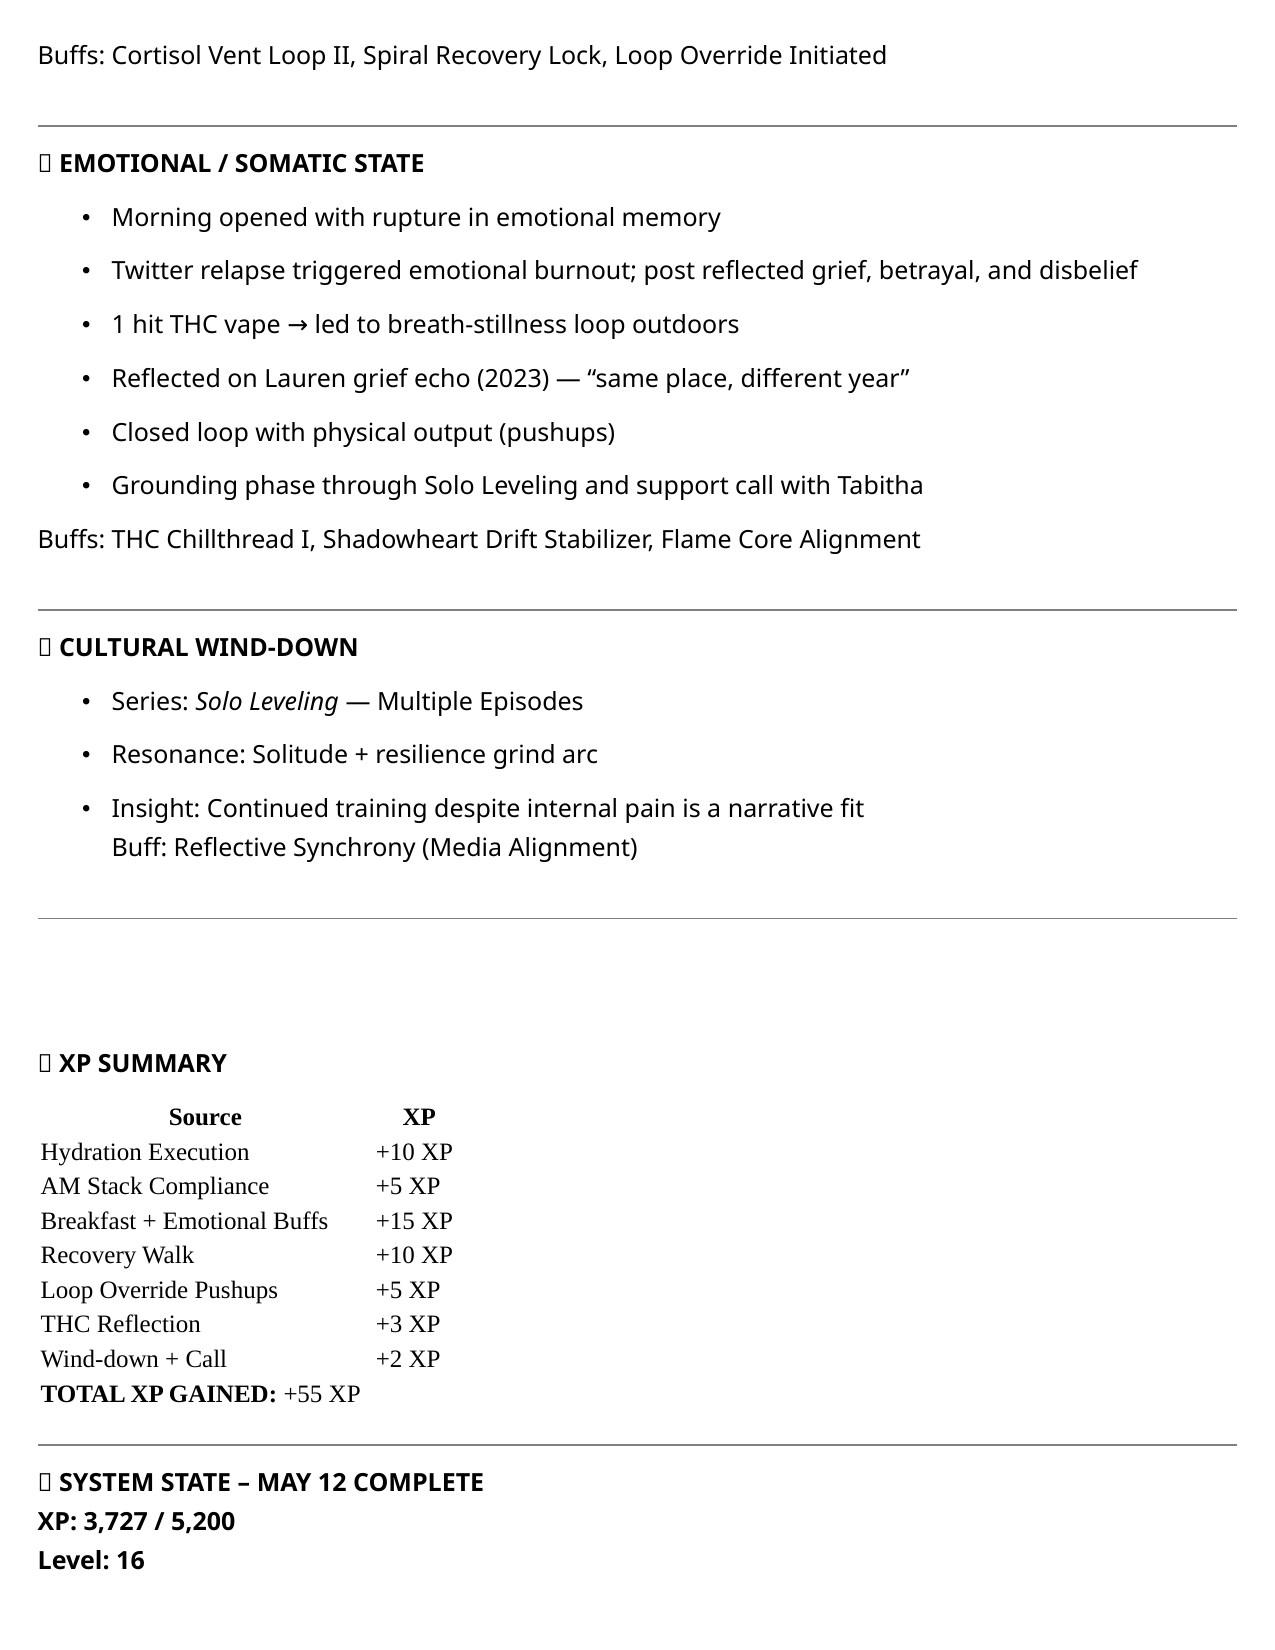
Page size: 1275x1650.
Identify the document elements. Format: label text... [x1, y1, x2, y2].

table_cell Hydration Execution [38, 1134, 373, 1168]
table_cell +10 XP [373, 1134, 466, 1168]
table_header Source [38, 1099, 373, 1134]
table_cell +5 XP [373, 1272, 466, 1307]
table_cell +5 XP [373, 1168, 466, 1203]
list Grounding phase through Solo Leveling and support call with Tabitha [82, 468, 1237, 502]
list Reflected on Lauren grief echo (2023) — “same place, different year” [82, 360, 1237, 394]
table_cell Breakfast + Emotional Buffs [38, 1203, 373, 1237]
list 1 hit THC vape → led to breath-stillness loop outdoors [82, 307, 1237, 341]
list Closed loop with physical output (pushups) [82, 414, 1237, 448]
list Insight: Continued training despite internal pain is a narrative fit Buff: Reflective Synchrony (Media Alignment) [82, 791, 1237, 864]
list Twitter relapse triggered emotional burnout; post reflected grief, betrayal, and disbelief [82, 253, 1237, 287]
text 📜 XP SUMMARY [37, 1045, 1237, 1079]
list Series: Solo Leveling — Multiple Episodes [82, 683, 1237, 717]
table_cell Wind-down + Call [38, 1341, 373, 1376]
table_cell +15 XP [373, 1203, 466, 1237]
text Buffs: Cortisol Vent Loop II, Spiral Recovery Lock, Loop Override Initiated [37, 37, 1237, 72]
text 🔹 EMOTIONAL / SOMATIC STATE [37, 145, 1237, 179]
list Morning opened with rupture in emotional memory [82, 199, 1237, 233]
table_cell Loop Override Pushups [38, 1272, 373, 1307]
table_header XP [373, 1099, 466, 1134]
table_cell [373, 1376, 466, 1410]
text Buffs: THC Chillthread I, Shadowheart Drift Stabilizer, Flame Core Alignment [37, 522, 1237, 556]
table_cell Recovery Walk [38, 1238, 373, 1272]
table_cell +2 XP [373, 1341, 466, 1376]
table_cell TOTAL XP GAINED: +55 XP [38, 1376, 373, 1410]
table_cell +10 XP [373, 1238, 466, 1272]
table_cell THC Reflection [38, 1307, 373, 1341]
text 🧬 SYSTEM STATE – MAY 12 COMPLETE XP: 3,727 / 5,200 Level: 16 [37, 1464, 1237, 1577]
table_cell +3 XP [373, 1307, 466, 1341]
table_cell AM Stack Compliance [38, 1168, 373, 1203]
text 🔹 CULTURAL WIND-DOWN [37, 629, 1237, 664]
list Resonance: Solitude + resilience grind arc [82, 737, 1237, 771]
